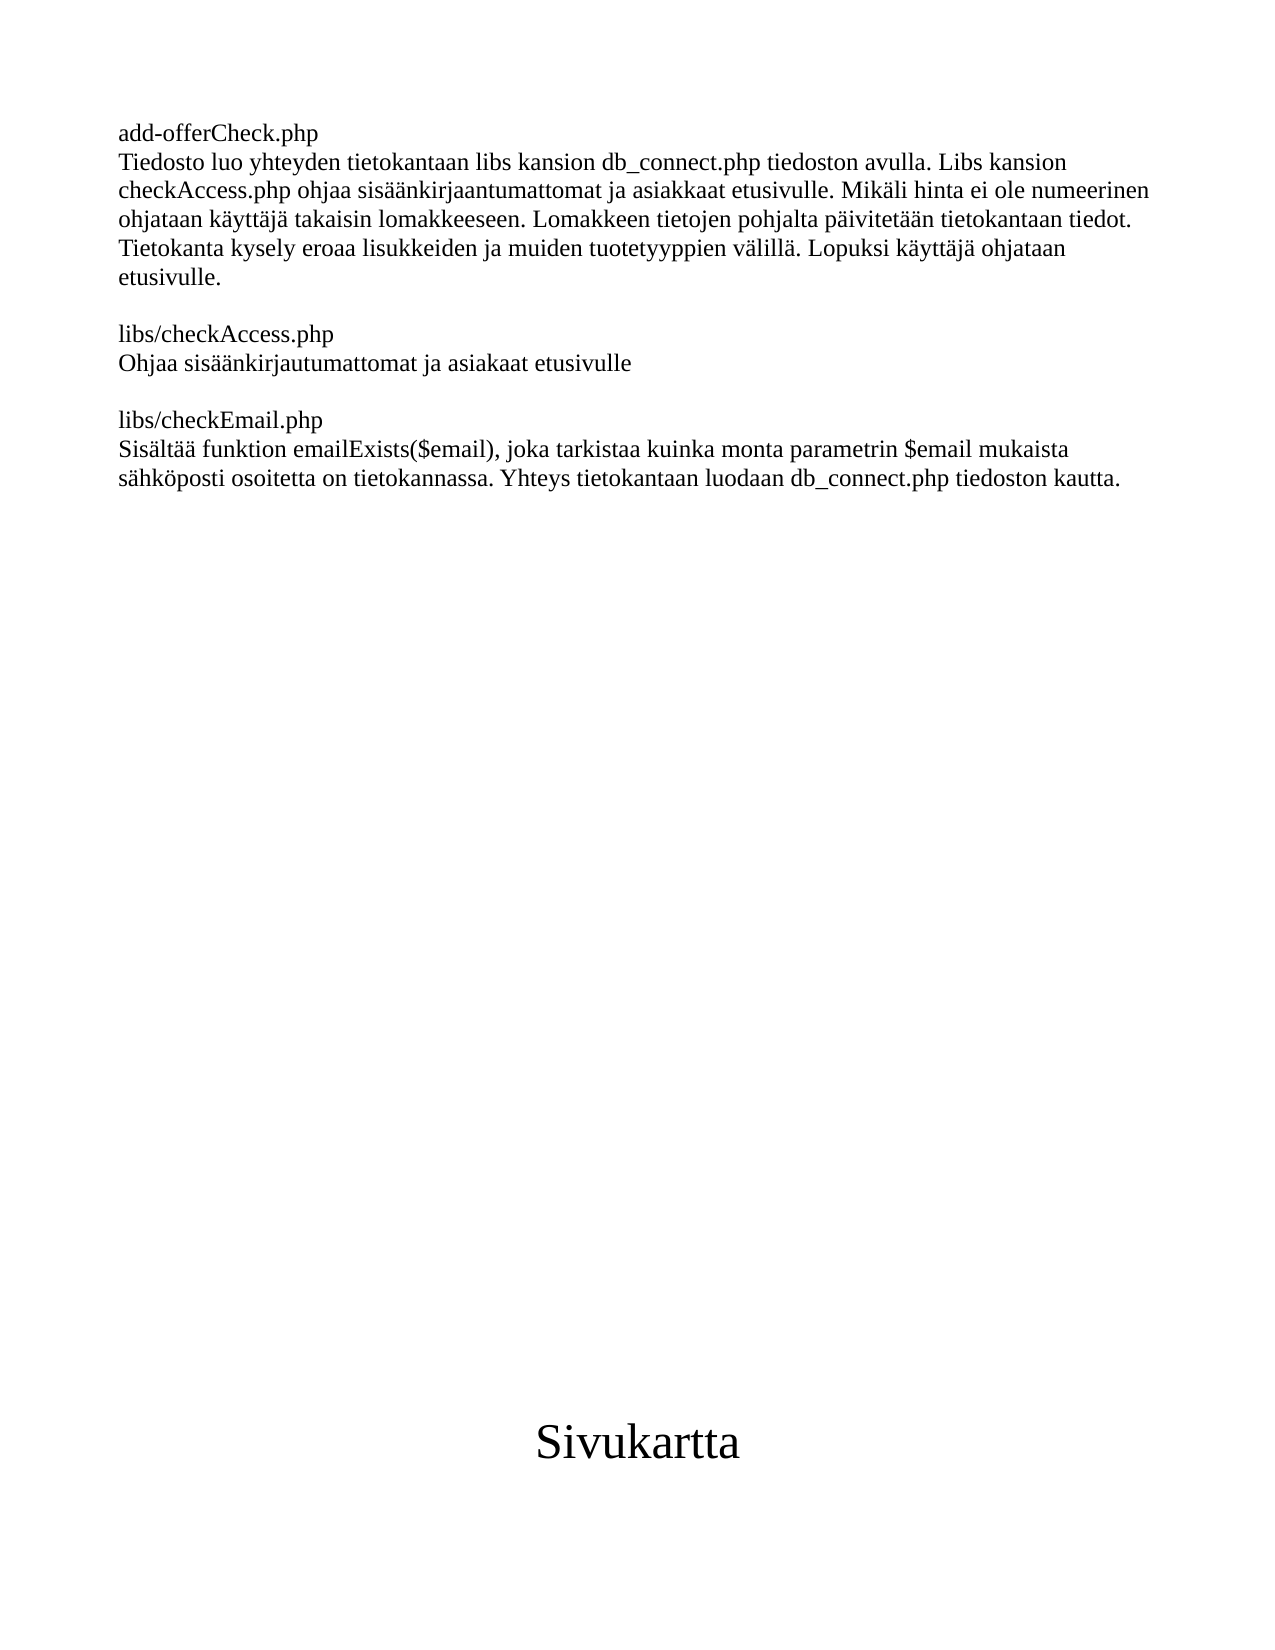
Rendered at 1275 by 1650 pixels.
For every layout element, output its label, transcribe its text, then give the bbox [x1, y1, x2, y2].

text Tiedosto luo yhteyden tietokantaan libs kansion db_connect.php tiedoston avulla. Libs kansion checkAccess.php ohjaa sisäänkirjaantumattomat ja asiakkaat etusivulle. Mikäli hinta ei ole numeerinen ohjataan käyttäjä takaisin lomakkeeseen. Lomakkeen tietojen pohjalta päivitetään tietokantaan tiedot. Tietokanta kysely eroaa lisukkeiden ja muiden tuotetyyppien välillä. Lopuksi käyttäjä ohjataan etusivulle. [118, 147, 1157, 291]
text libs/checkAccess.php [118, 319, 1157, 348]
text Sisältää funktion emailExists($email), joka tarkistaa kuinka monta parametrin $email mukaista sähköposti osoitetta on tietokannassa. Yhteys tietokantaan luodaan db_connect.php tiedoston kautta. [118, 434, 1157, 492]
text add-offerCheck.php [118, 118, 1157, 147]
text libs/checkEmail.php [118, 406, 1157, 434]
text Ohjaa sisäänkirjautumattomat ja asiakaat etusivulle [118, 348, 1157, 377]
text Sivukartta [118, 1412, 1157, 1469]
